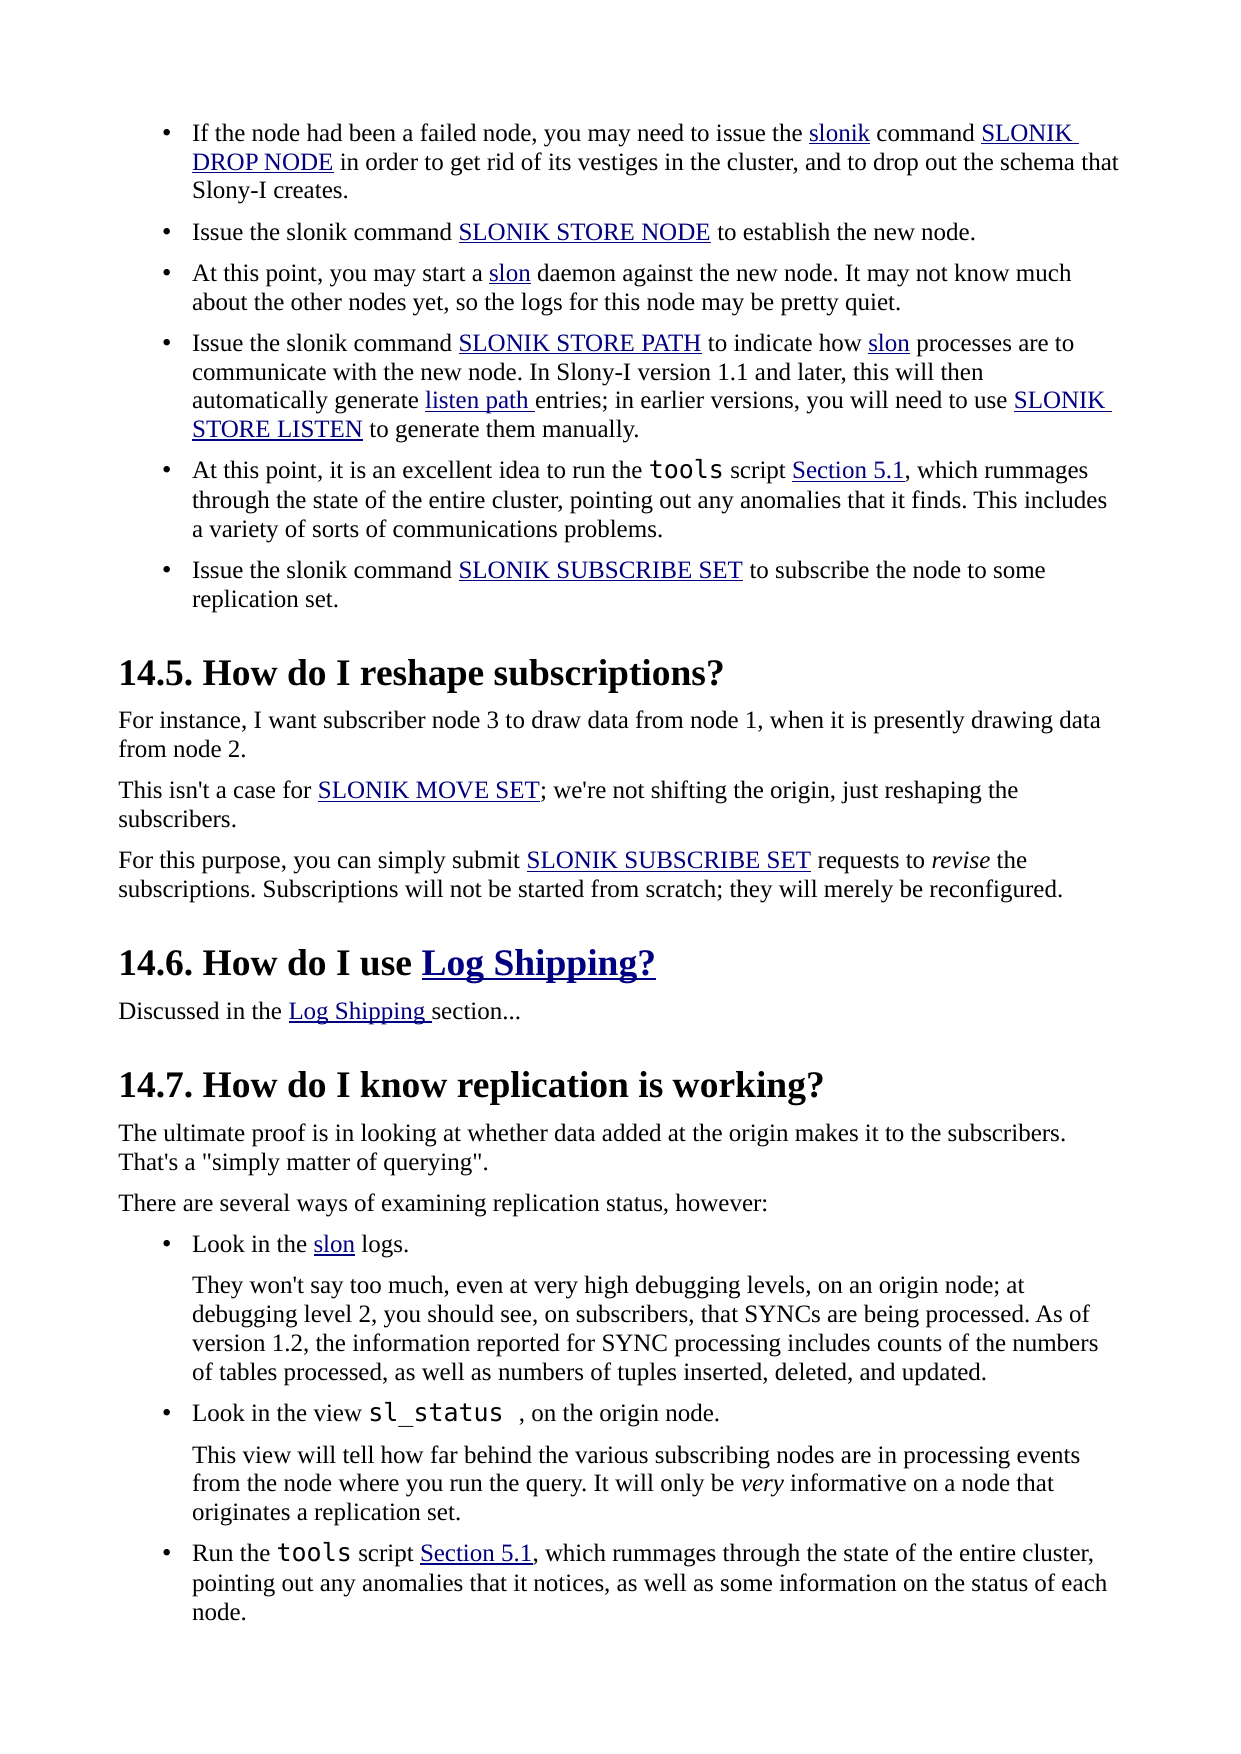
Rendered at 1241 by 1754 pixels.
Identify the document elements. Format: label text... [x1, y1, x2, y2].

subtitle 14.5. How do I reshape subscriptions? [118, 650, 1122, 693]
list Issue the slonik command SLONIK STORE NODE to establish the new node. [162, 217, 1122, 246]
list Look in the view sl_status , on the origin node. [162, 1398, 1122, 1427]
subtitle 14.7. How do I know replication is working? [118, 1062, 1122, 1106]
text For this purpose, you can simply submit SLONIK SUBSCRIBE SET requests to revise the subscriptions. Subscriptions will not be started from scratch; they will merely be reconfigured. [118, 846, 1122, 903]
subtitle 14.6. How do I use Log Shipping? [118, 941, 1122, 984]
list Run the tools script Section 5.1, which rummages through the state of the entire cluster, pointing out any anomalies that it notices, as well as some information on the status of each node. [162, 1538, 1122, 1625]
list They won't say too much, even at very high debugging levels, on an origin node; at debugging level 2, you should see, on subscribers, that SYNCs are being processed. As of version 1.2, the information reported for SYNC processing includes counts of the numbers of tables processed, as well as numbers of tuples inserted, deleted, and updated. [162, 1271, 1122, 1386]
list At this point, it is an excellent idea to run the tools script Section 5.1, which rummages through the state of the entire cluster, pointing out any anomalies that it finds. This includes a variety of sorts of communications problems. [162, 456, 1122, 542]
list If the node had been a failed node, you may need to issue the slonik command SLONIK DROP NODE in order to get rid of its vestiges in the cluster, and to drop out the schema that Slony-I creates. [162, 118, 1122, 204]
text This isn't a case for SLONIK MOVE SET; we're not shifting the origin, just reshaping the subscribers. [118, 776, 1122, 833]
text For instance, I want subscriber node 3 to draw data from node 1, when it is presently drawing data from node 2. [118, 706, 1122, 763]
list Look in the slon logs. [162, 1229, 1122, 1258]
list At this point, you may start a slon daemon against the new node. It may not know much about the other nodes yet, so the logs for this node may be pretty quiet. [162, 258, 1122, 316]
text There are several ways of examining replication status, however: [118, 1188, 1122, 1217]
text The ultimate proof is in looking at whether data added at the origin makes it to the subscribers. That's a "simply matter of querying". [118, 1118, 1122, 1176]
list Issue the slonik command SLONIK STORE PATH to indicate how slon processes are to communicate with the new node. In Slony-I version 1.1 and later, this will then automatically generate listen path entries; in earlier versions, you will need to use SLONIK STORE LISTEN to generate them manually. [162, 328, 1122, 443]
list Issue the slonik command SLONIK SUBSCRIBE SET to subscribe the node to some replication set. [162, 555, 1122, 612]
list This view will tell how far behind the various subscribing nodes are in processing events from the node where you run the query. It will only be very informative on a node that originates a replication set. [162, 1440, 1122, 1526]
text Discussed in the Log Shipping section... [118, 996, 1122, 1025]
